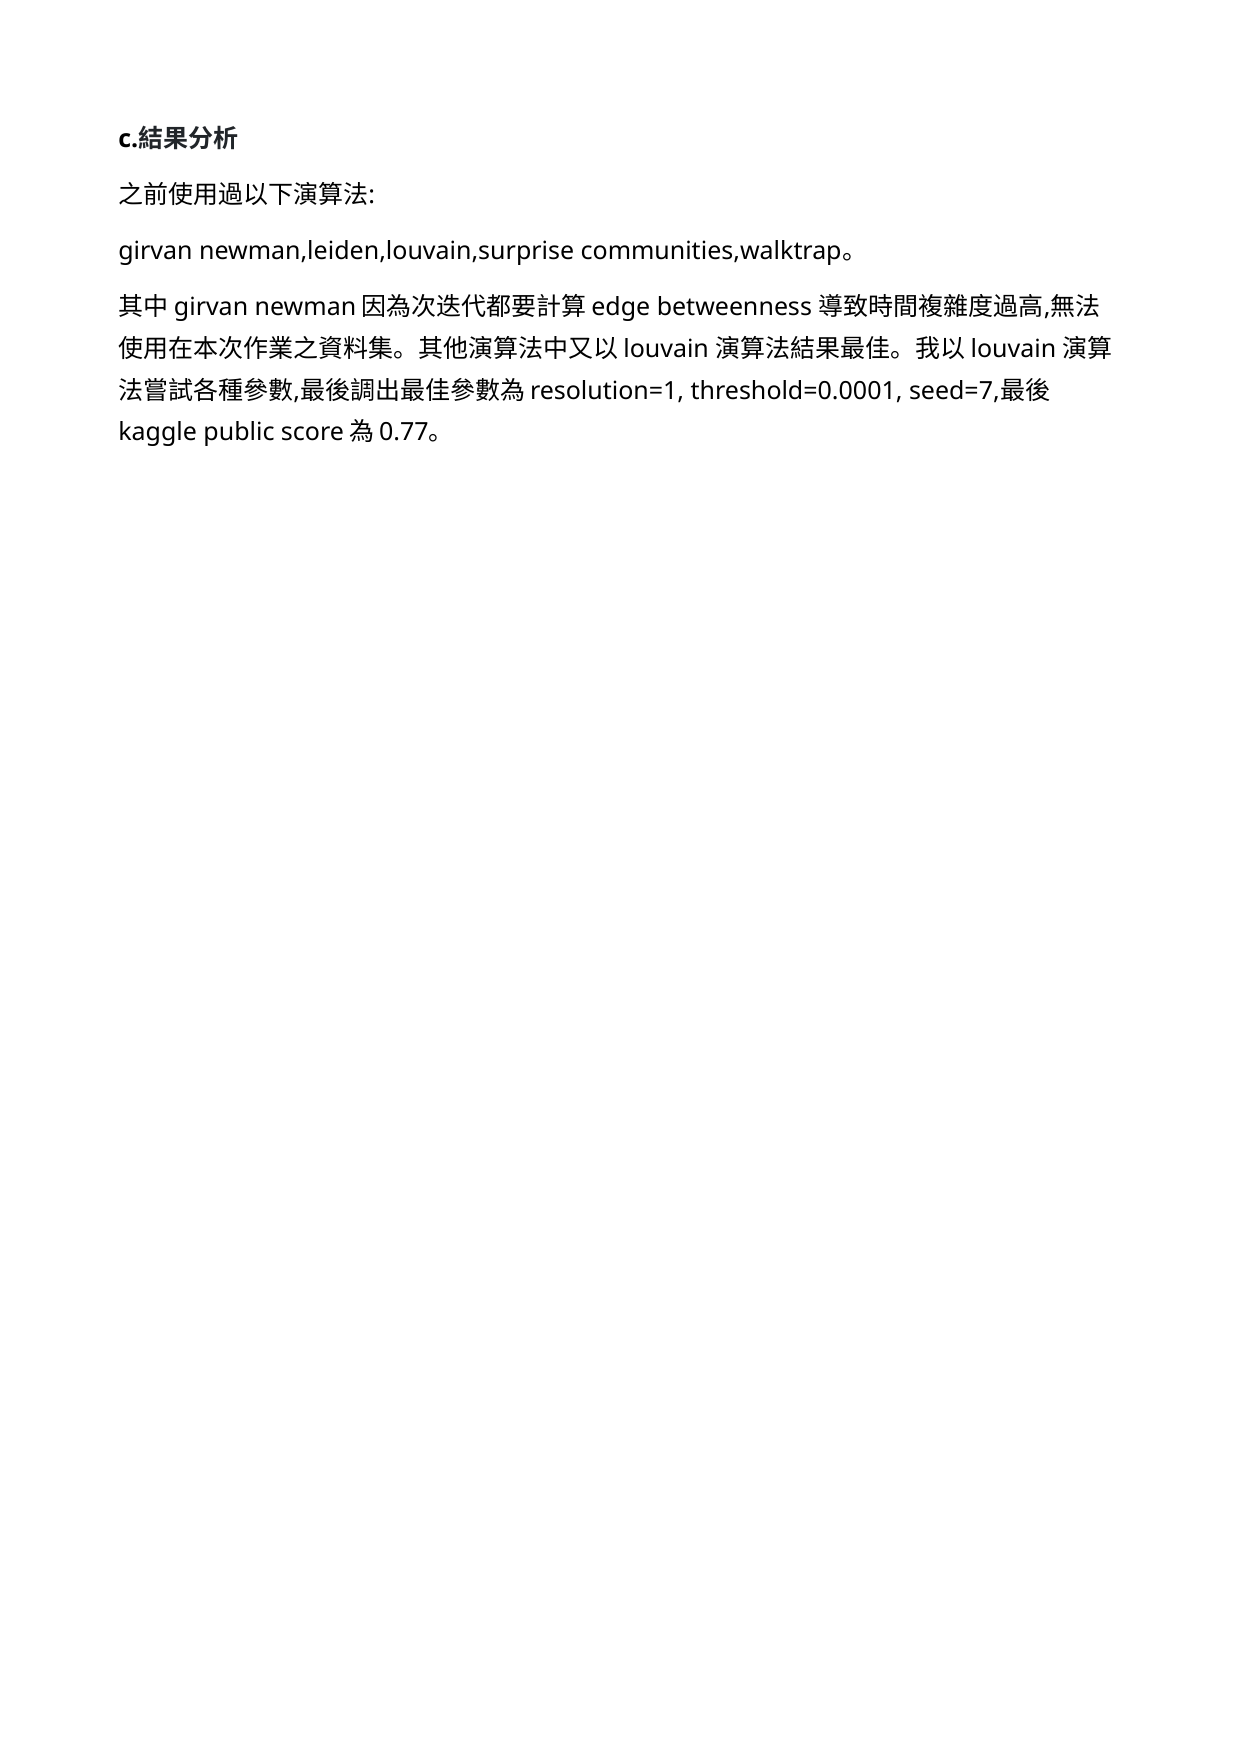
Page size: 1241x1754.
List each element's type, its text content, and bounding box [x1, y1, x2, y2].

text 之前使用過以下演算法: [118, 174, 1122, 211]
text c.結果分析 [118, 118, 1122, 154]
text 其中 girvan newman因為次迭代都要計算edge betweenness 導致時間複雜度過高,無法使用在本次作業之資料集。其他演算法中又以louvain 演算法結果最佳。我以louvain 演算法嘗試各種參數,最後調出最佳參數為resolution=1, threshold=0.0001, seed=7,最後kaggle public score為0.77。 [118, 287, 1122, 448]
text girvan newman,leiden,louvain,surprise communities,walktrap。 [118, 231, 1122, 267]
